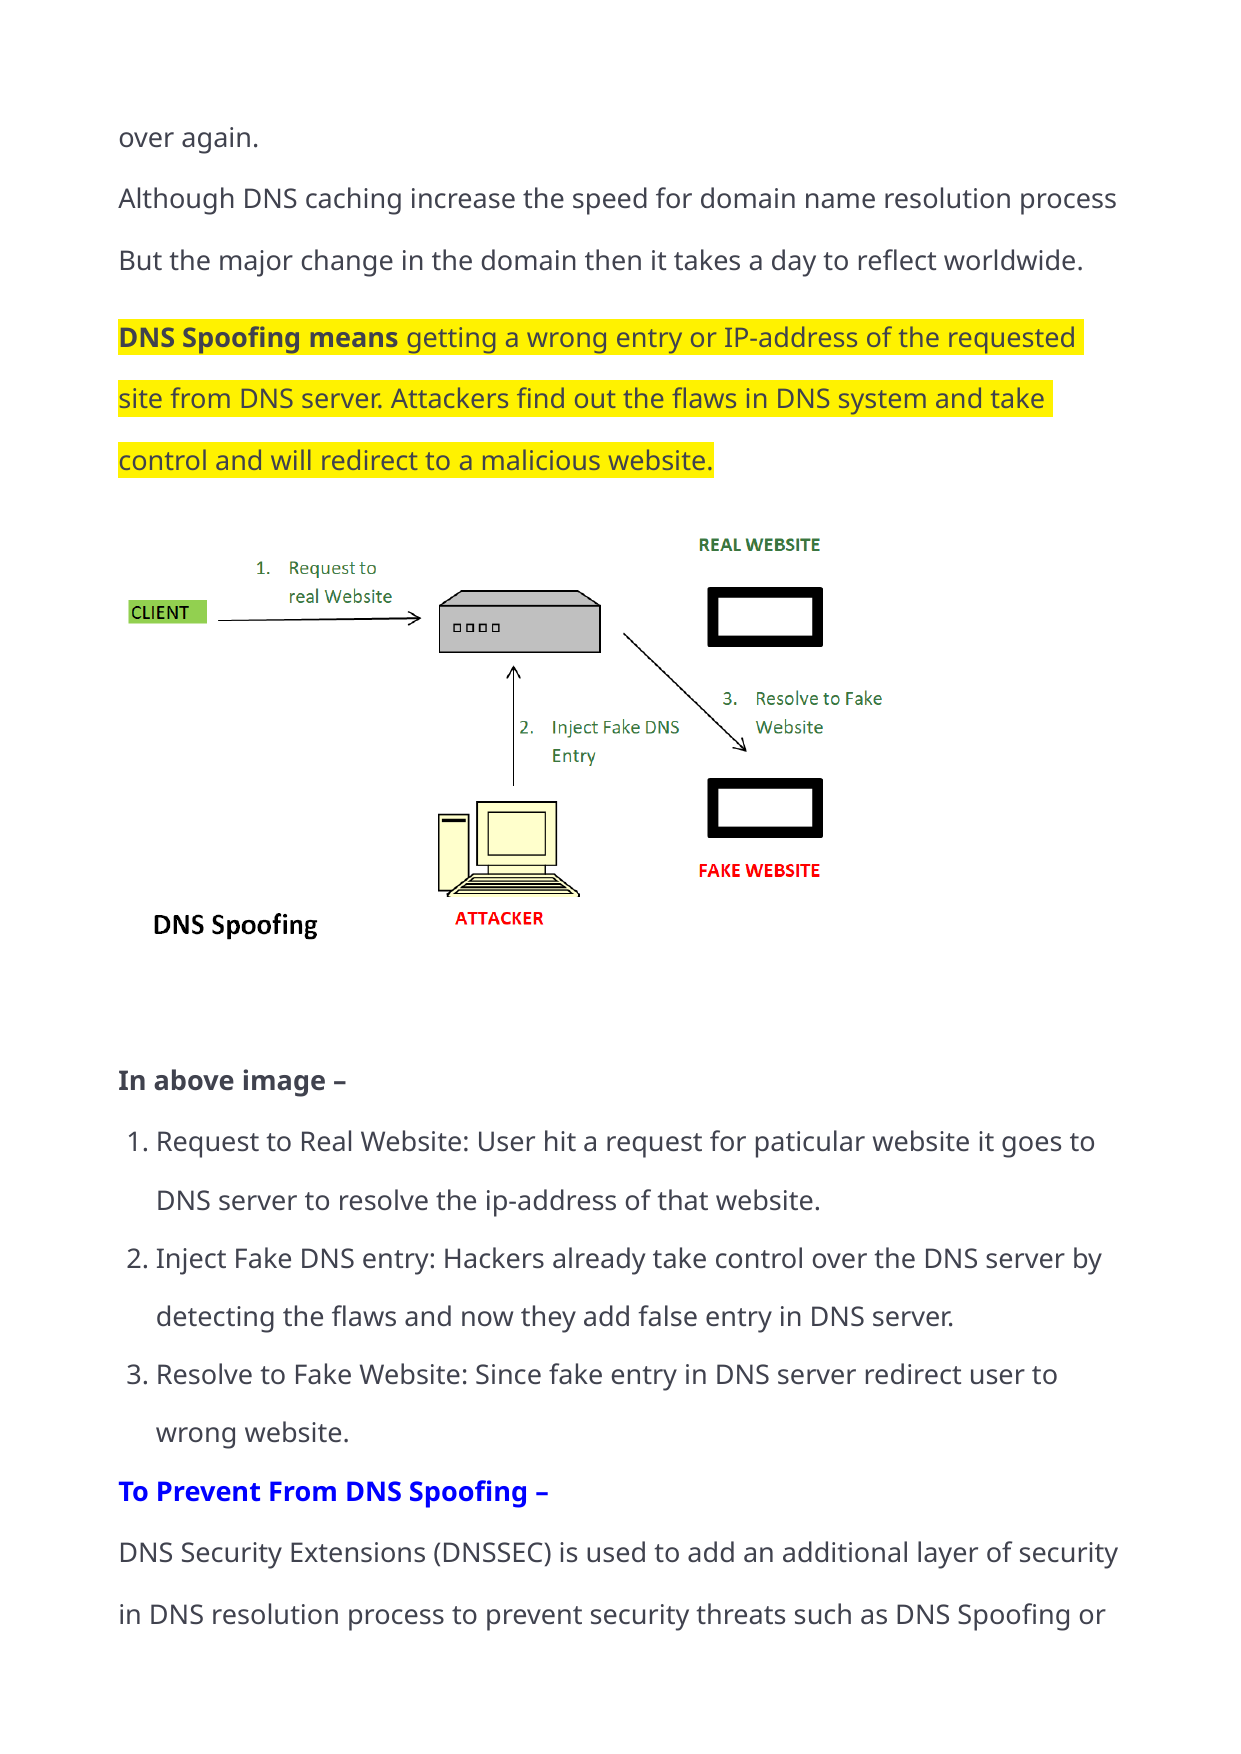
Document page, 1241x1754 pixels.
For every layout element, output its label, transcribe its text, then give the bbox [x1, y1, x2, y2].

list Inject Fake DNS entry: Hackers already take control over the DNS server by detecting the flaws and now they add false entry in DNS server. [156, 1239, 1122, 1334]
text DNS Spoofing means getting a wrong entry or IP-address of the requested site from DNS server. Attackers find out the flaws in DNS system and take control and will redirect to a malicious website. [118, 318, 1122, 478]
list over again. Although DNS caching increase the speed for domain name resolution process But the major change in the domain then it takes a day to reflect worldwide. [118, 118, 1122, 278]
picture [118, 503, 940, 975]
text To Prevent From DNS Spoofing – DNS Security Extensions (DNSSEC) is used to add an additional layer of security in DNS resolution process to prevent security threats such as DNS Spoofing or [118, 1472, 1122, 1632]
list Request to Real Website: User hit a request for paticular website it goes to DNS server to resolve the ip-address of that website. [156, 1123, 1122, 1218]
list Resolve to Fake Website: Since fake entry in DNS server redirect user to wrong website. [156, 1356, 1122, 1451]
text In above image – [118, 503, 1122, 1098]
